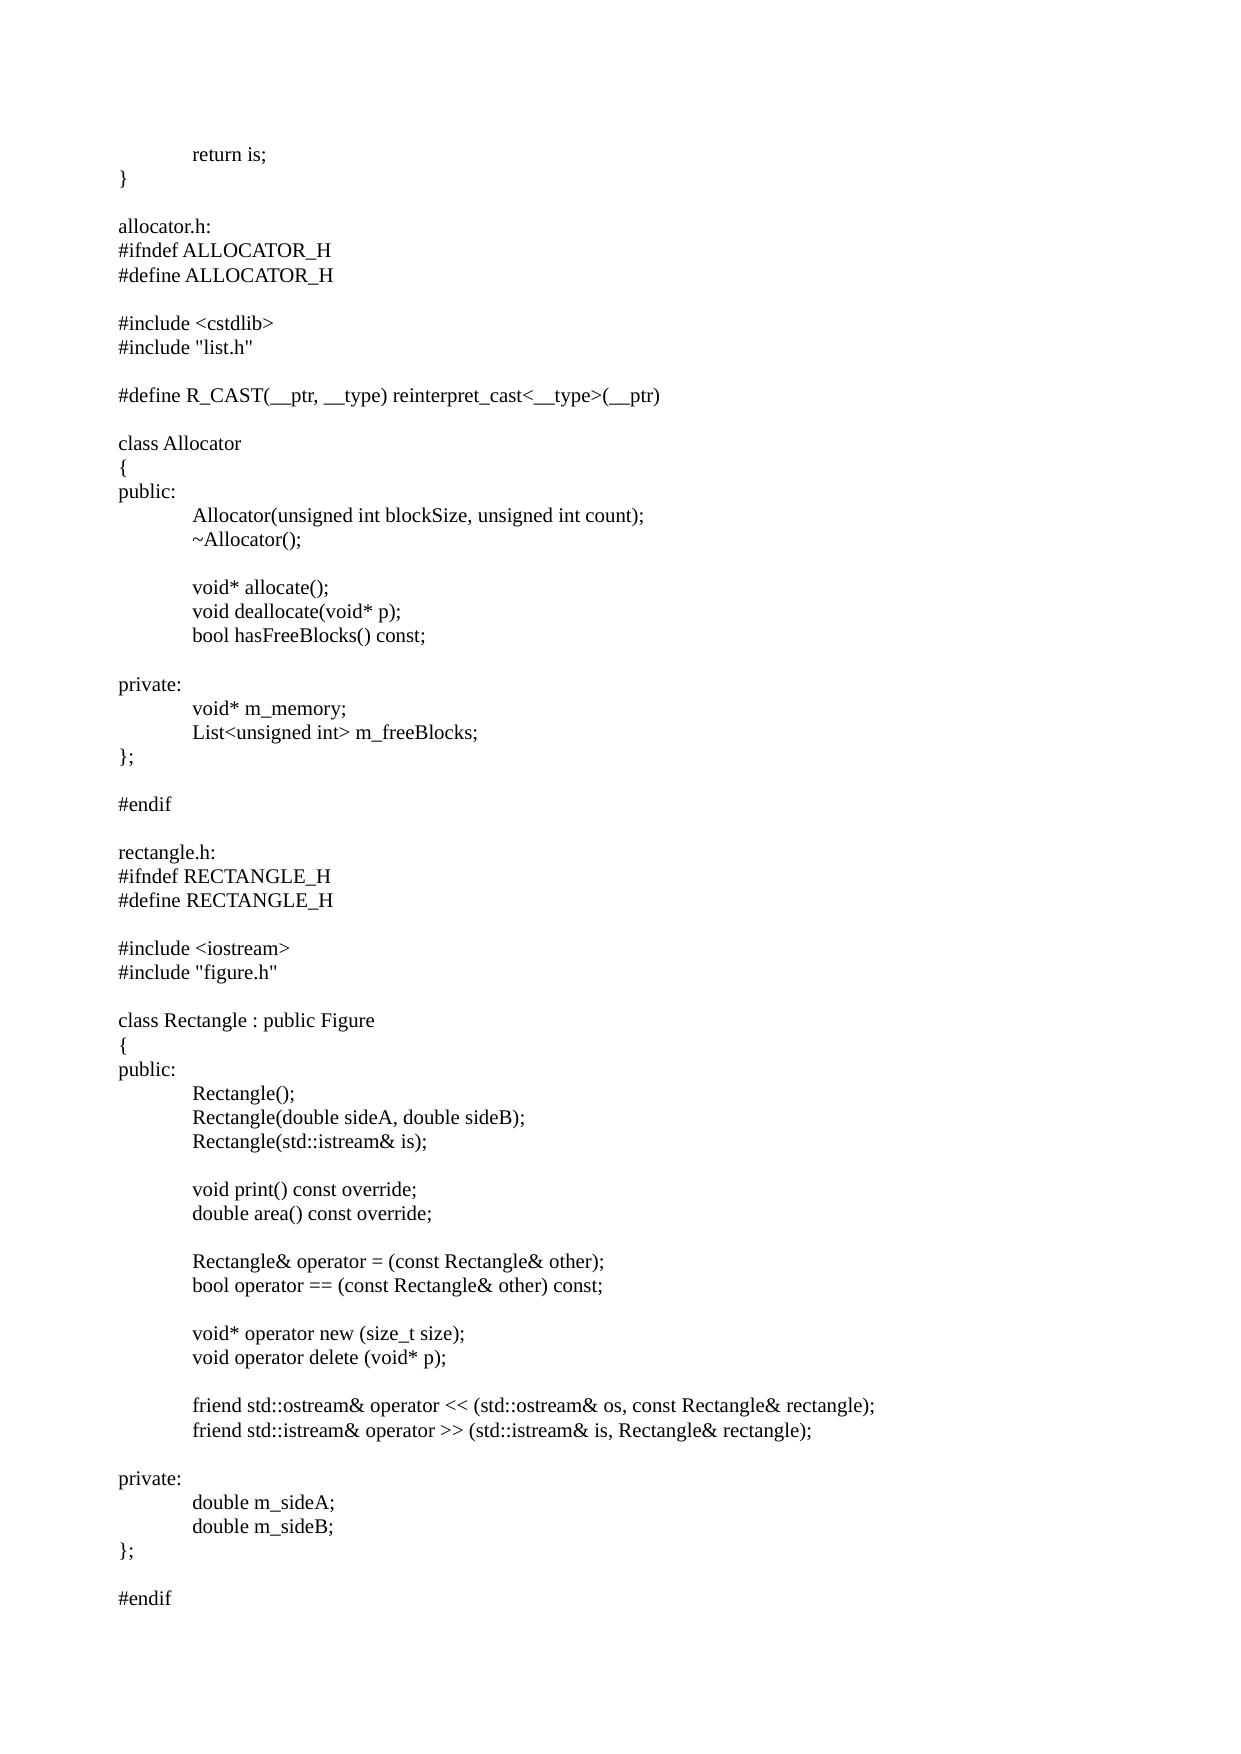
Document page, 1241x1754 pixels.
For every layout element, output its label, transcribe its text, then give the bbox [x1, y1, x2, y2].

list Allocator(unsigned int blockSize, unsigned int count); [118, 503, 1122, 527]
list Rectangle& operator = (const Rectangle& other); [118, 1249, 1122, 1273]
list void deallocate(void* p); [118, 599, 1122, 623]
list friend std::ostream& operator << (std::ostream& os, const Rectangle& rectangle); [118, 1393, 1122, 1417]
list friend std::istream& operator >> (std::istream& is, Rectangle& rectangle); [118, 1417, 1122, 1442]
list private: [118, 672, 1122, 696]
list #ifndef ALLOCATOR_H [118, 238, 1122, 262]
list Rectangle(); [118, 1081, 1122, 1105]
list void operator delete (void* p); [118, 1345, 1122, 1369]
list { [118, 455, 1122, 479]
list } [118, 166, 1122, 190]
list void* allocate(); [118, 575, 1122, 599]
list #define ALLOCATOR_H [118, 262, 1122, 287]
list #endif [118, 792, 1122, 816]
list #define RECTANGLE_H [118, 888, 1122, 912]
list public: [118, 479, 1122, 503]
list void print() const override; [118, 1177, 1122, 1201]
list #endif [118, 1586, 1122, 1610]
list List<unsigned int> m_freeBlocks; [118, 720, 1122, 744]
list class Rectangle : public Figure [118, 1008, 1122, 1032]
list ~Allocator(); [118, 527, 1122, 551]
list #include <cstdlib> [118, 311, 1122, 335]
list double m_sideB; [118, 1514, 1122, 1538]
list }; [118, 1538, 1122, 1562]
list #define R_CAST(__ptr, __type) reinterpret_cast<__type>(__ptr) [118, 383, 1122, 407]
list void* operator new (size_t size); [118, 1321, 1122, 1345]
list allocator.h: [118, 214, 1122, 238]
list #ifndef RECTANGLE_H [118, 864, 1122, 888]
list Rectangle(double sideA, double sideB); [118, 1105, 1122, 1129]
list double m_sideA; [118, 1490, 1122, 1514]
list #include "figure.h" [118, 960, 1122, 984]
list private: [118, 1466, 1122, 1490]
list #include "list.h" [118, 335, 1122, 359]
list bool hasFreeBlocks() const; [118, 623, 1122, 647]
list rectangle.h: [118, 840, 1122, 864]
list bool operator == (const Rectangle& other) const; [118, 1273, 1122, 1297]
list #include <iostream> [118, 936, 1122, 960]
list Rectangle(std::istream& is); [118, 1129, 1122, 1153]
list void* m_memory; [118, 696, 1122, 720]
list }; [118, 744, 1122, 768]
list public: [118, 1057, 1122, 1081]
list return is; [118, 142, 1122, 166]
list class Allocator [118, 431, 1122, 455]
list { [118, 1032, 1122, 1057]
list double area() const override; [118, 1201, 1122, 1225]
